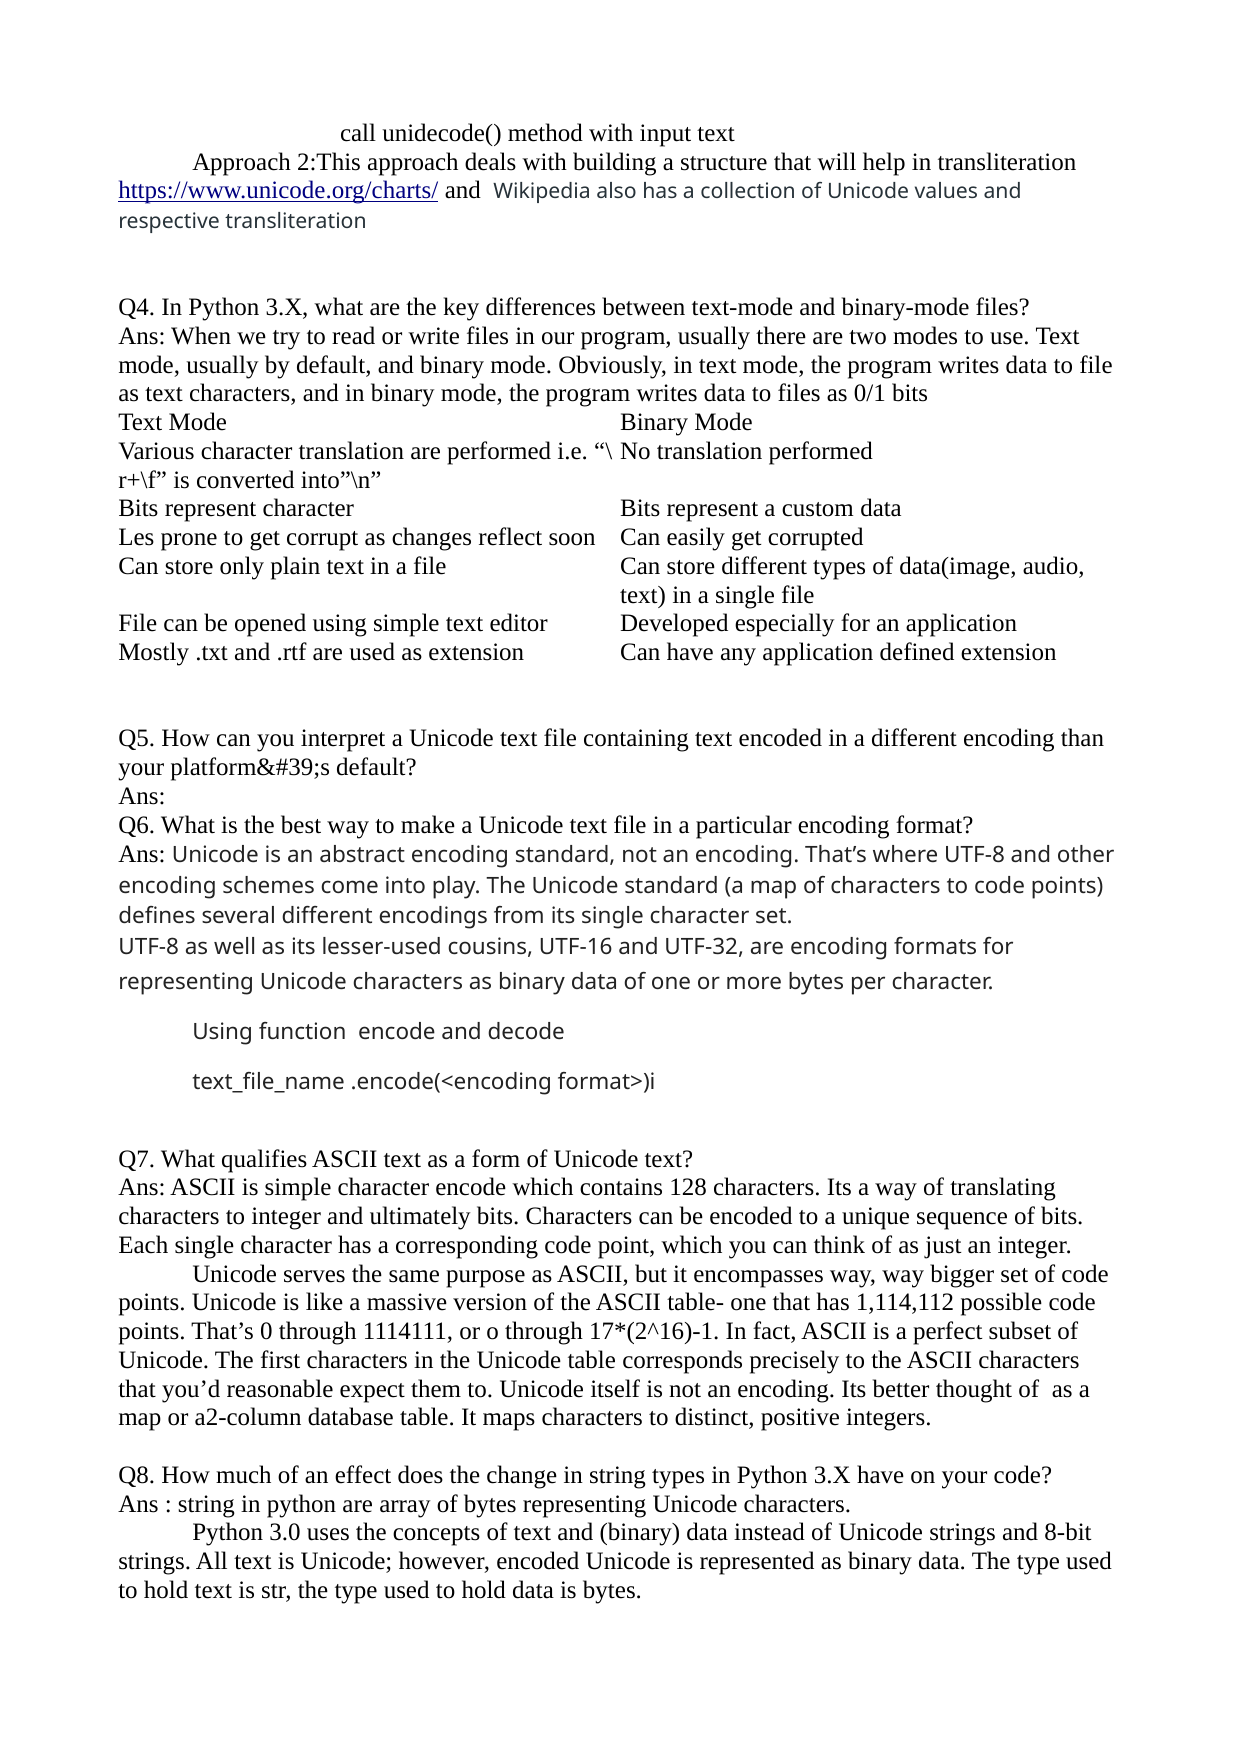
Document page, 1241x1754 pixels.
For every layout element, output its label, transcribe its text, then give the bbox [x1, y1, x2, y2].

text Ans: [118, 781, 1122, 810]
text Python 3.0 uses the concepts of text and (binary) data instead of Unicode strings and 8-bit strings. All text is Unicode; however, encoded Unicode is represented as binary data. The type used to hold text is str, the type used to hold data is bytes. [118, 1517, 1122, 1604]
text Q4. In Python 3.X, what are the key differences between text-mode and binary-mode files? [118, 292, 1122, 321]
table_cell File can be opened using simple text editor [118, 609, 620, 637]
text Unicode serves the same purpose as ASCII, but it encompasses way, way bigger set of code points. Unicode is like a massive version of the ASCII table- one that has 1,114,112 possible code points. That’s 0 through 1114111, or o through 17*(2^16)-1. In fact, ASCII is a perfect subset of Unicode. The first characters in the Unicode table corresponds precisely to the ASCII characters that you’d reasonable expect them to. Unicode itself is not an encoding. Its better thought of as a map or a2-column database table. It maps characters to distinct, positive integers. [118, 1259, 1122, 1431]
text Ans: ASCII is simple character encode which contains 128 characters. Its a way of translating characters to integer and ultimately bits. Characters can be encoded to a unique sequence of bits. Each single character has a corresponding code point, which you can think of as just an integer. [118, 1172, 1122, 1259]
text Ans : string in python are array of bytes representing Unicode characters. [118, 1489, 1122, 1517]
table_cell Les prone to get corrupt as changes reflect soon [118, 522, 620, 551]
table_cell Developed especially for an application [620, 609, 1122, 637]
table_header Binary Mode [620, 407, 1122, 436]
text Ans: When we try to read or write files in our program, usually there are two modes to use. Text mode, usually by default, and binary mode. Obviously, in text mode, the program writes data to file as text characters, and in binary mode, the program writes data to files as 0/1 bits [118, 321, 1122, 407]
text Q8. How much of an effect does the change in string types in Python 3.X have on your code? [118, 1460, 1122, 1489]
text UTF-8 as well as its lesser-used cousins, UTF-16 and UTF-32, are encoding formats for representing Unicode characters as binary data of one or more bytes per character. [118, 930, 1122, 996]
text Approach 2:This approach deals with building a structure that will help in transliteration [118, 147, 1122, 176]
table_cell Mostly .txt and .rtf are used as extension [118, 637, 620, 666]
text Q6. What is the best way to make a Unicode text file in a particular encoding format? [118, 810, 1122, 838]
table_cell Can store different types of data(image, audio, text) in a single file [620, 551, 1122, 608]
table_cell Can easily get corrupted [620, 522, 1122, 551]
table_header Text Mode [118, 407, 620, 436]
table_cell Can store only plain text in a file [118, 551, 620, 608]
text your platform&#39;s default? [118, 752, 1122, 781]
table_cell Bits represent character [118, 494, 620, 522]
text Q7. What qualifies ASCII text as a form of Unicode text? [118, 1144, 1122, 1172]
text https://www.unicode.org/charts/ and Wikipedia also has a collection of Unicode values and respective transliteration [118, 176, 1122, 235]
text Ans: Unicode is an abstract encoding standard, not an encoding. That’s where UTF-8 and other encoding schemes come into play. The Unicode standard (a map of characters to code points) defines several different encodings from its single character set. [118, 838, 1122, 930]
text text_file_name .encode(<encoding format>)i [118, 1065, 1122, 1096]
table_cell Various character translation are performed i.e. “\r+\f” is converted into”\n” [118, 436, 620, 493]
table_cell Bits represent a custom data [620, 494, 1122, 522]
table_cell No translation performed [620, 436, 1122, 493]
text Q5. How can you interpret a Unicode text file containing text encoded in a different encoding than [118, 723, 1122, 752]
table_cell Can have any application defined extension [620, 637, 1122, 666]
text Using function encode and decode [118, 1015, 1122, 1046]
text call unidecode() method with input text [118, 118, 1122, 147]
